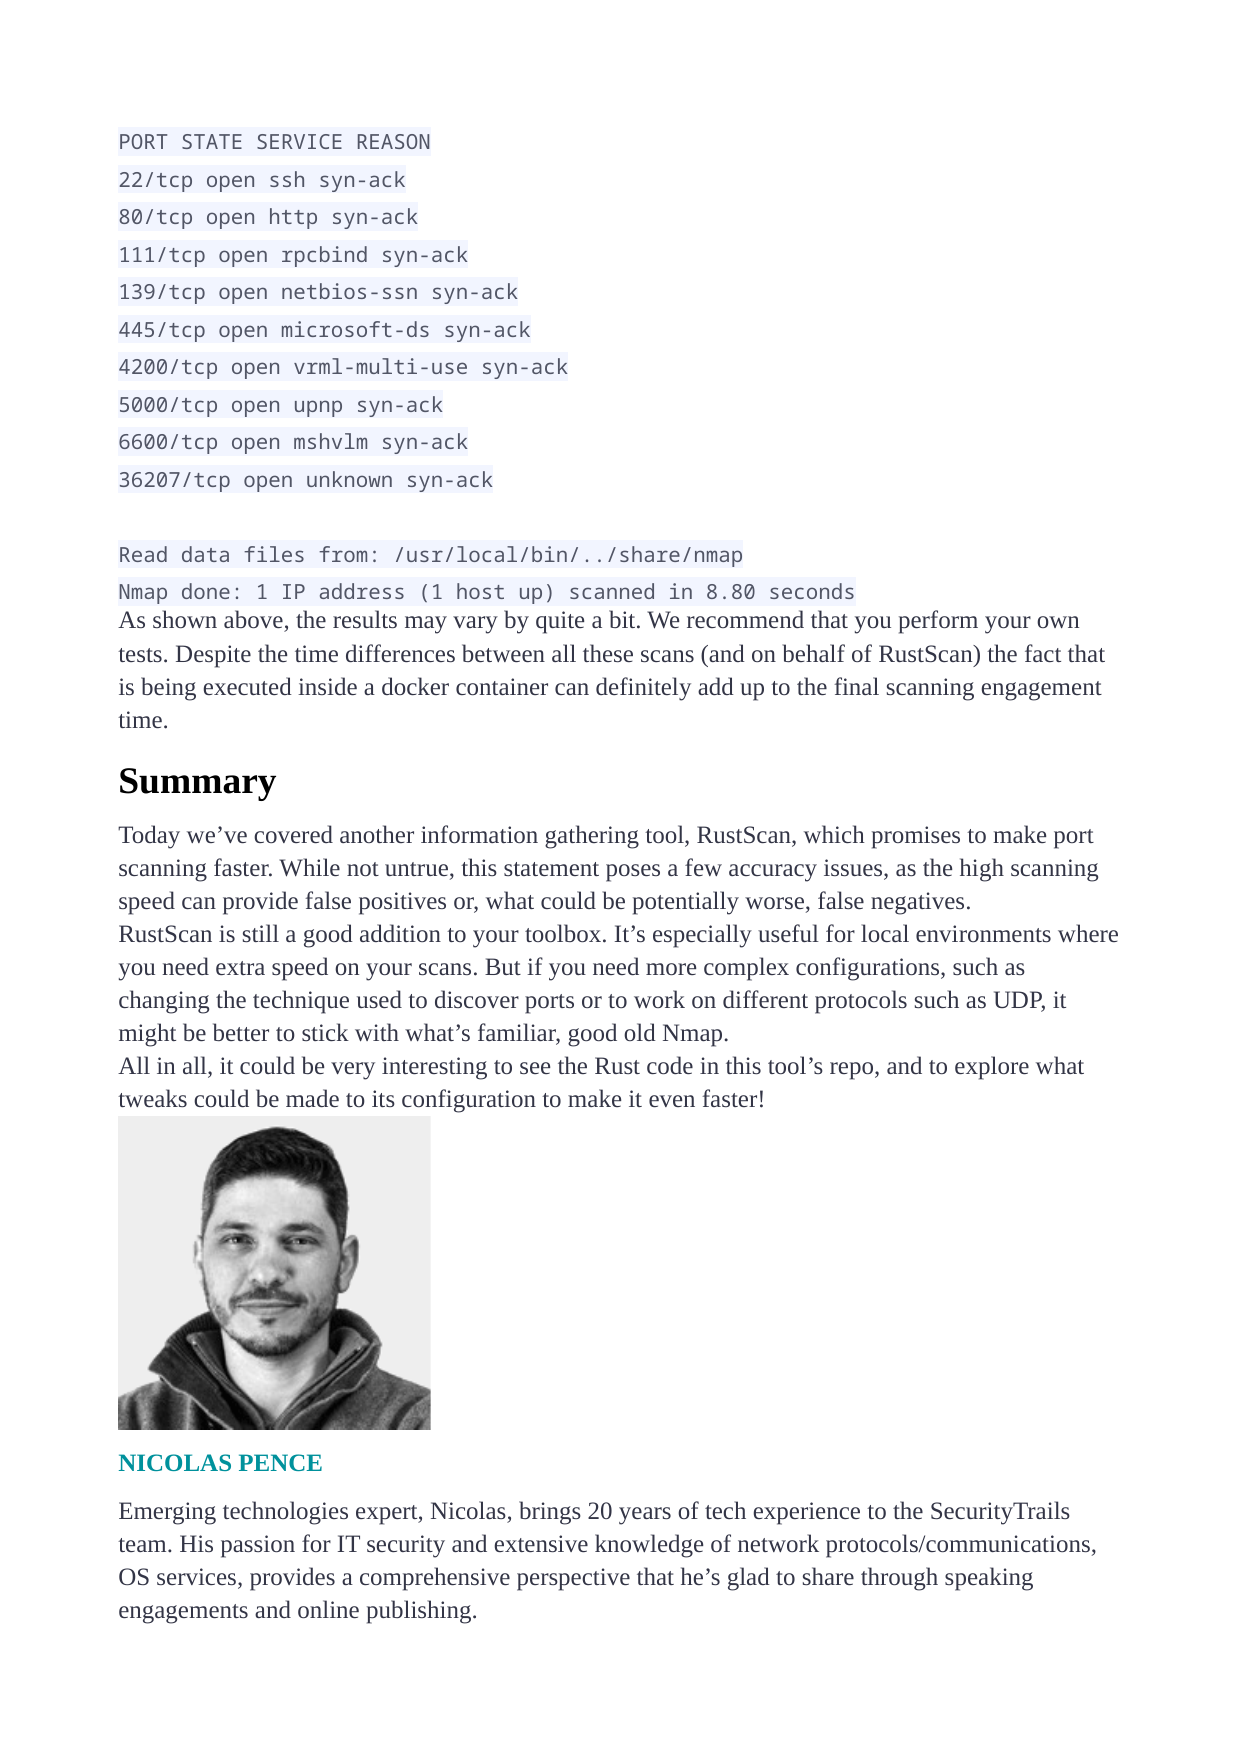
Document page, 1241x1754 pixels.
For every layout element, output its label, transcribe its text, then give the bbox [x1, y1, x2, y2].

list 445/tcp open microsoft-ds syn-ack [118, 306, 1122, 343]
list 6600/tcp open mshvlm syn-ack [118, 418, 1122, 456]
list Nmap done: 1 IP address (1 host up) scanned in 8.80 seconds [118, 568, 1122, 606]
text Emerging technologies expert, Nicolas, brings 20 years of tech experience to the SecurityTrails team. His passion for IT security and extensive knowledge of network protocols/communications, OS services, provides a comprehensive perspective that he’s glad to share through speaking engagements and online publishing. [118, 1496, 1122, 1624]
list 4200/tcp open vrml-multi-use syn-ack [118, 343, 1122, 381]
picture [118, 1116, 431, 1430]
list 80/tcp open http syn-ack [118, 193, 1122, 231]
list Read data files from: /usr/local/bin/../share/nmap [118, 531, 1122, 568]
text RustScan is still a good addition to your toolbox. It’s especially useful for local environments where you need extra speed on your scans. But if you need more complex configurations, such as changing the technique used to discover ports or to work on different protocols such as UDP, it might be better to stick with what’s familiar, good old Nmap. [118, 919, 1122, 1047]
list 22/tcp open ssh syn-ack [118, 156, 1122, 193]
text As shown above, the results may vary by quite a bit. We recommend that you perform your own tests. Despite the time differences between all these scans (and on behalf of RustScan) the fact that is being executed inside a docker container can definitely add up to the final scanning engagement time. [118, 606, 1122, 733]
text Today we’ve covered another information gathering tool, RustScan, which promises to make port scanning faster. While not untrue, this statement poses a few accuracy issues, as the high scanning speed can provide false positives or, what could be potentially worse, false negatives. [118, 820, 1122, 914]
list 36207/tcp open unknown syn-ack [118, 456, 1122, 493]
text All in all, it could be very interesting to see the Rust code in this tool’s repo, and to explore what tweaks could be made to its configuration to make it even faster! [118, 1051, 1122, 1113]
text NICOLAS PENCE [118, 1448, 1122, 1477]
list 111/tcp open rpcbind syn-ack [118, 231, 1122, 268]
subtitle Summary [118, 758, 1122, 802]
list 5000/tcp open upnp syn-ack [118, 381, 1122, 418]
list 139/tcp open netbios-ssn syn-ack [118, 268, 1122, 306]
list PORT STATE SERVICE REASON [118, 118, 1122, 156]
